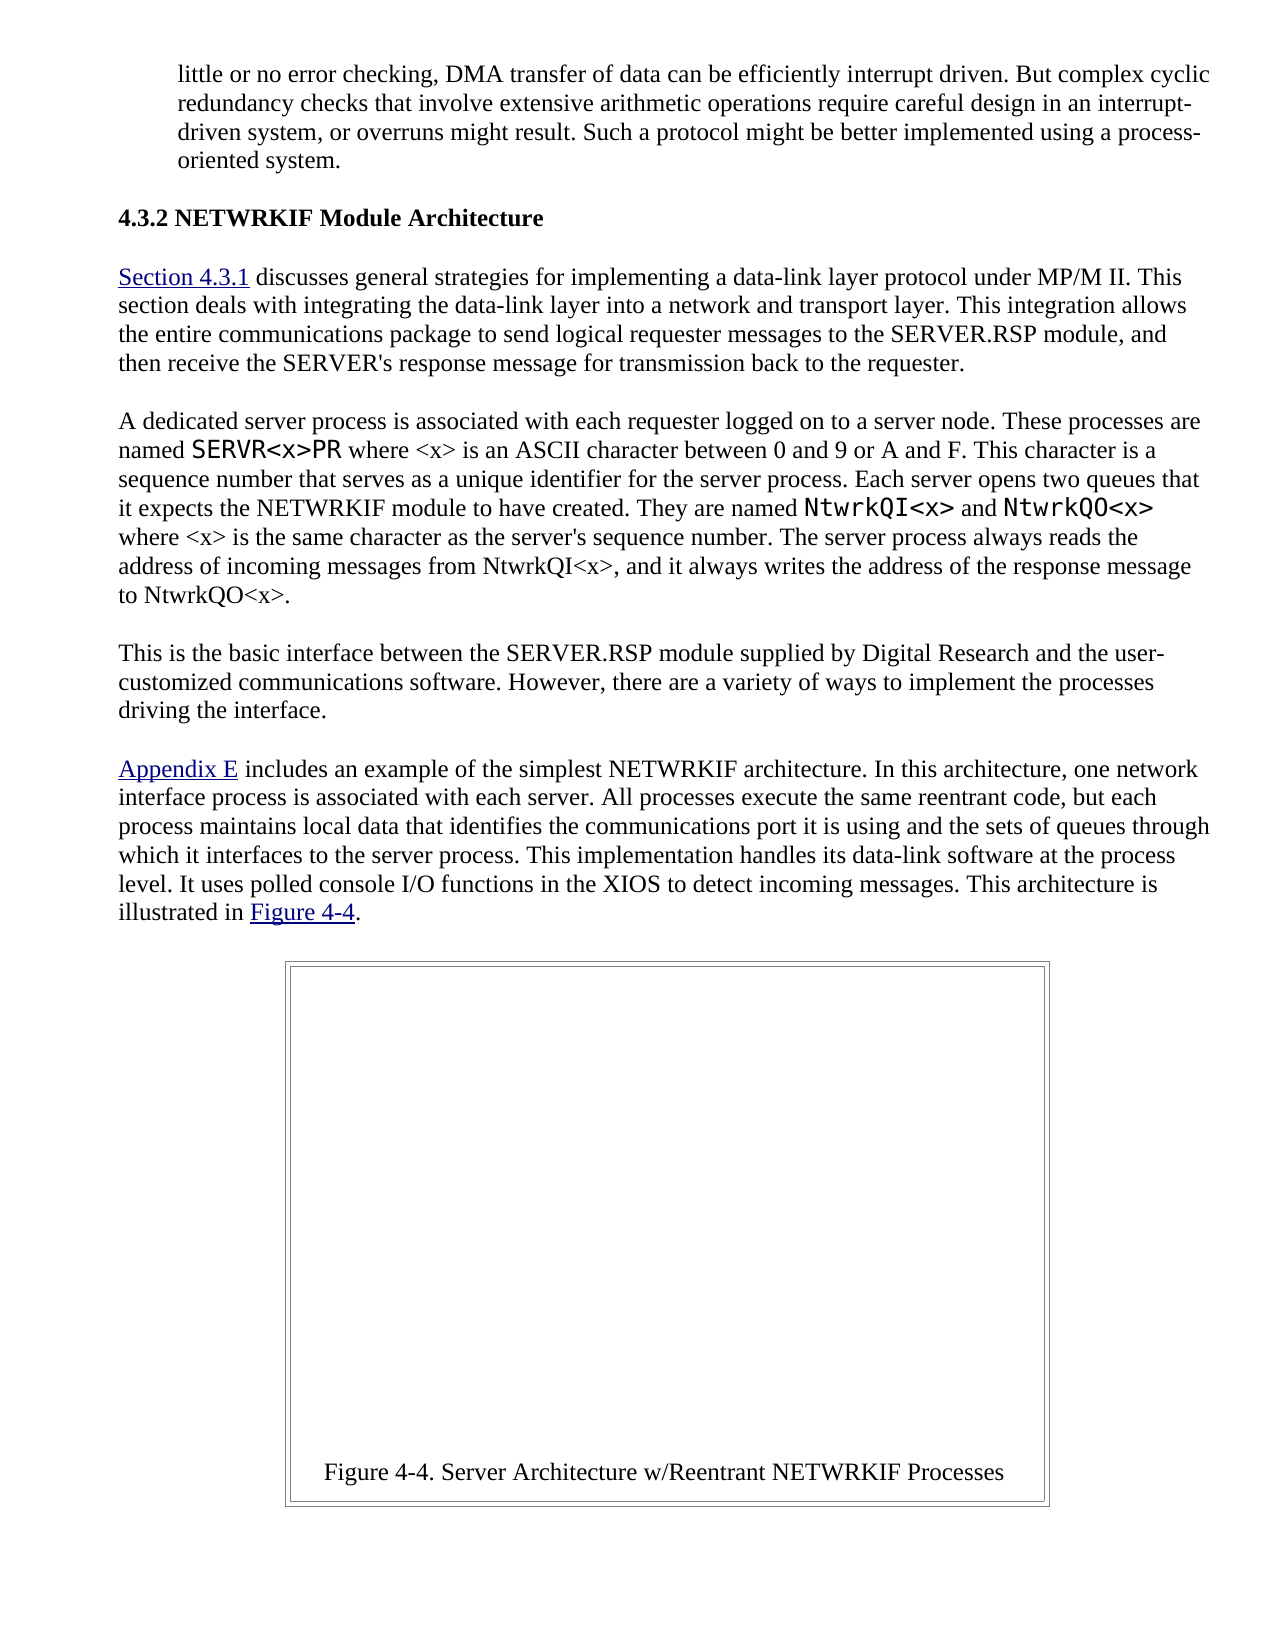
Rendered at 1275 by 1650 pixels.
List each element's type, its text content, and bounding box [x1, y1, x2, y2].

text A dedicated server process is associated with each requester logged on to a server node. These processes are named SERVR<x>PR where <x> is an ASCII character between 0 and 9 or A and F. This character is a sequence number that serves as a unique identifier for the server process. Each server opens two queues that it expects the NETWRKIF module to have created. They are named NtwrkQI<x> and NtwrkQO<x> where <x> is the same character as the server's sequence number. The server process always reads the address of incoming messages from NtwrkQI<x>, and it always writes the address of the response message to NtwrkQO<x>. [118, 406, 1216, 608]
text Section 4.3.1 discusses general strategies for implementing a data-link layer protocol under MP/M II. This section deals with integrating the data-link layer into a network and transport layer. This integration allows the entire communications package to send logical requester messages to the SERVER.RSP module, and then receive the SERVER's response message for transmission back to the requester. [118, 262, 1216, 377]
text 4.3.2 NETWRKIF Module Architecture [118, 203, 1216, 232]
text Appendix E includes an example of the simplest NETWRKIF architecture. In this architecture, one network interface process is associated with each server. All processes execute the same reentrant code, but each process maintains local data that identifies the communications port it is using and the sets of queues through which it interfaces to the server process. This implementation handles its data-link software at the process level. It uses polled console I/O functions in the XIOS to detect incoming messages. This architecture is illustrated in Figure 4-4. [118, 754, 1216, 926]
text This is the basic interface between the SERVER.RSP module supplied by Digital Research and the user-customized communications software. However, there are a variety of ways to implement the processes driving the interface. [118, 638, 1216, 724]
table_header Figure 4-4. Server Architecture w/Reentrant NETWRKIF Processes [288, 962, 1047, 1501]
list little or no error checking, DMA transfer of data can be efficiently interrupt driven. But complex cyclic redundancy checks that involve extensive arithmetic operations require careful design in an interrupt-driven system, or overruns might result. Such a protocol might be better implemented using a process-oriented system. [177, 59, 1216, 174]
